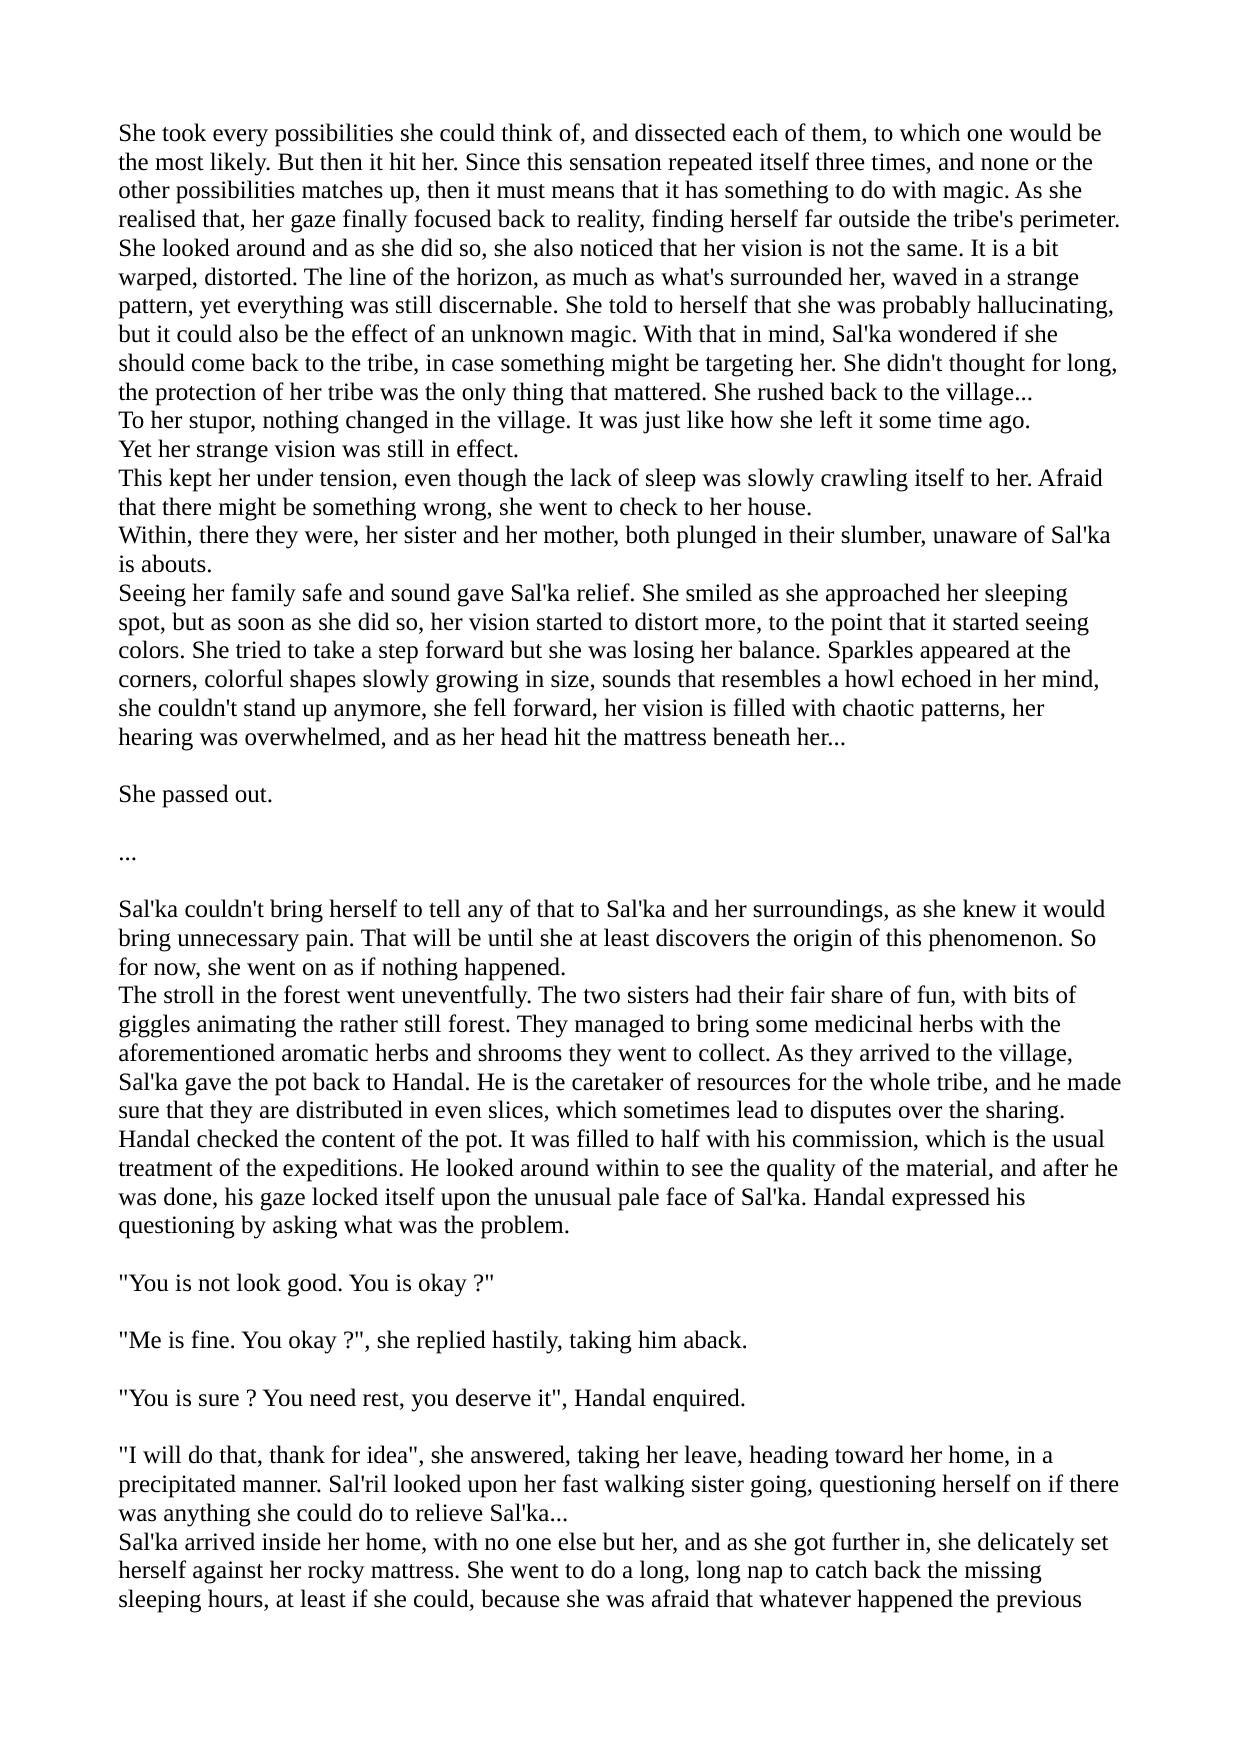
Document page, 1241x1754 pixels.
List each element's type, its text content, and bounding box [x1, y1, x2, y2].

text Yet her strange vision was still in effect. [118, 434, 1122, 463]
text "I will do that, thank for idea", she answered, taking her leave, heading toward her home, in a precipitated manner. Sal'ril looked upon her fast walking sister going, questioning herself on if there was anything she could do to relieve Sal'ka... [118, 1441, 1122, 1527]
text ... [118, 837, 1122, 866]
text "You is not look good. You is okay ?" [118, 1268, 1122, 1297]
text Within, there they were, her sister and her mother, both plunged in their slumber, unaware of Sal'ka is abouts. [118, 521, 1122, 578]
text Sal'ka couldn't bring herself to tell any of that to Sal'ka and her surroundings, as she knew it would bring unnecessary pain. That will be until she at least discovers the origin of this phenomenon. So for now, she went on as if nothing happened. [118, 894, 1122, 981]
text Handal checked the content of the pot. It was filled to half with his commission, which is the usual treatment of the expeditions. He looked around within to see the quality of the material, and after he was done, his gaze locked itself upon the unusual pale face of Sal'ka. Handal expressed his questioning by asking what was the problem. [118, 1124, 1122, 1239]
text This kept her under tension, even though the lack of sleep was slowly crawling itself to her. Afraid that there might be something wrong, she went to check to her house. [118, 463, 1122, 521]
text To her stupor, nothing changed in the village. It was just like how she left it some time ago. [118, 406, 1122, 434]
text She passed out. [118, 779, 1122, 808]
text Seeing her family safe and sound gave Sal'ka relief. She smiled as she approached her sleeping spot, but as soon as she did so, her vision started to distort more, to the point that it started seeing colors. She tried to take a step forward but she was losing her balance. Sparkles appeared at the corners, colorful shapes slowly growing in size, sounds that resembles a howl echoed in her mind, she couldn't stand up anymore, she fell forward, her vision is filled with chaotic patterns, her hearing was overwhelmed, and as her head hit the mattress beneath her... [118, 578, 1122, 751]
text "Me is fine. You okay ?", she replied hastily, taking him aback. [118, 1326, 1122, 1354]
text The stroll in the forest went uneventfully. The two sisters had their fair share of fun, with bits of giggles animating the rather still forest. They managed to bring some medicinal herbs with the aforementioned aromatic herbs and shrooms they went to collect. As they arrived to the village, Sal'ka gave the pot back to Handal. He is the caretaker of resources for the whole tribe, and he made sure that they are distributed in even slices, which sometimes lead to disputes over the sharing. [118, 981, 1122, 1124]
text Sal'ka arrived inside her home, with no one else but her, and as she got further in, she delicately set herself against her rocky mattress. She went to do a long, long nap to catch back the missing sleeping hours, at least if she could, because she was afraid that whatever happened the previous [118, 1527, 1122, 1613]
text She took every possibilities she could think of, and dissected each of them, to which one would be the most likely. But then it hit her. Since this sensation repeated itself three times, and none or the other possibilities matches up, then it must means that it has something to do with magic. As she realised that, her gaze finally focused back to reality, finding herself far outside the tribe's perimeter. She looked around and as she did so, she also noticed that her vision is not the same. It is a bit warped, distorted. The line of the horizon, as much as what's surrounded her, waved in a strange pattern, yet everything was still discernable. She told to herself that she was probably hallucinating, but it could also be the effect of an unknown magic. With that in mind, Sal'ka wondered if she should come back to the tribe, in case something might be targeting her. She didn't thought for long, the protection of her tribe was the only thing that mattered. She rushed back to the village... [118, 118, 1122, 406]
text "You is sure ? You need rest, you deserve it", Handal enquired. [118, 1383, 1122, 1412]
